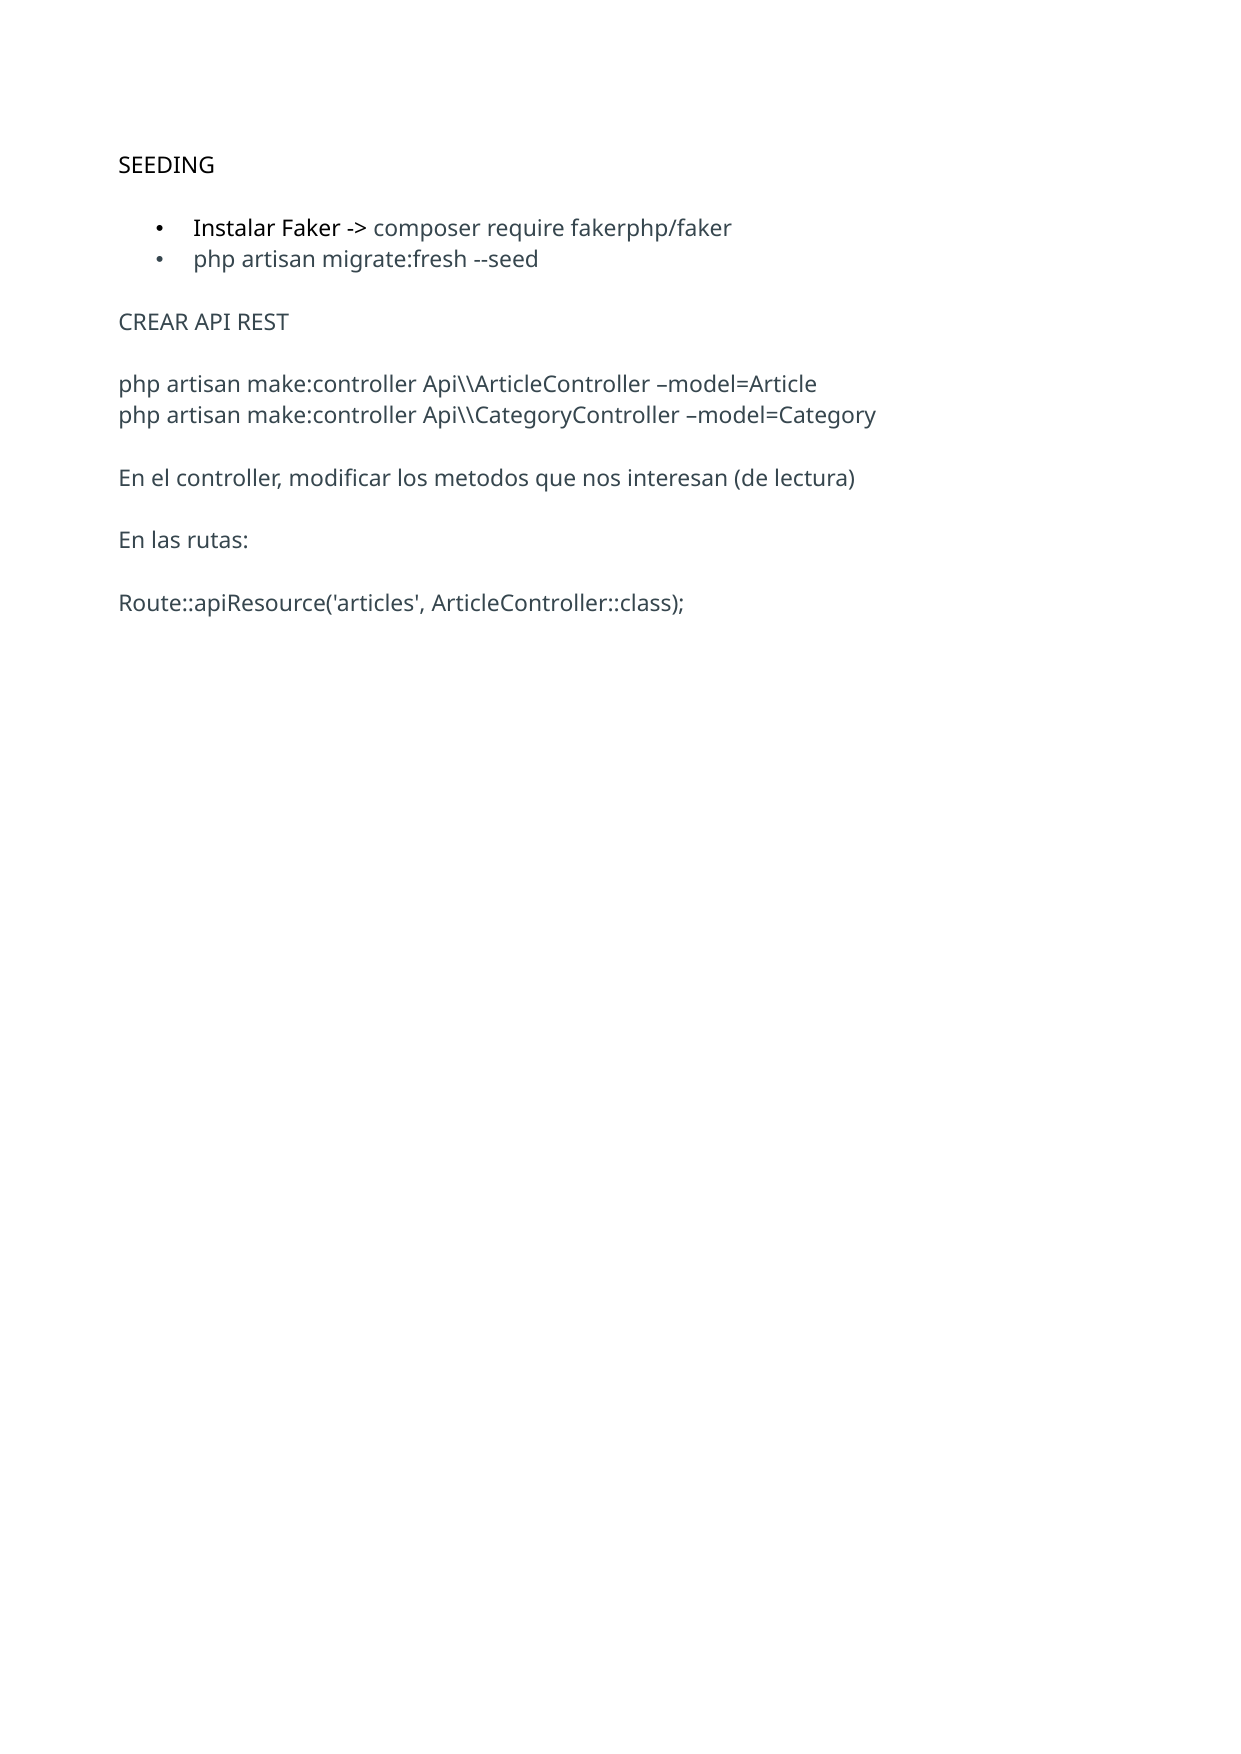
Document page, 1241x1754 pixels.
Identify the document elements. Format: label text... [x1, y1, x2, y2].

text CREAR API REST [118, 306, 1122, 337]
text SEEDING [118, 149, 1122, 181]
text En las rutas: [118, 524, 1122, 556]
list Instalar Faker -> composer require fakerphp/faker [156, 212, 1122, 243]
text Route::apiResource('articles', ArticleController::class); [118, 587, 1122, 618]
text En el controller, modificar los metodos que nos interesan (de lectura) [118, 462, 1122, 493]
list php artisan migrate:fresh --seed [156, 243, 1122, 274]
text php artisan make:controller Api\\CategoryController –model=Category [118, 399, 1122, 431]
text php artisan make:controller Api\\ArticleController –model=Article [118, 368, 1122, 399]
